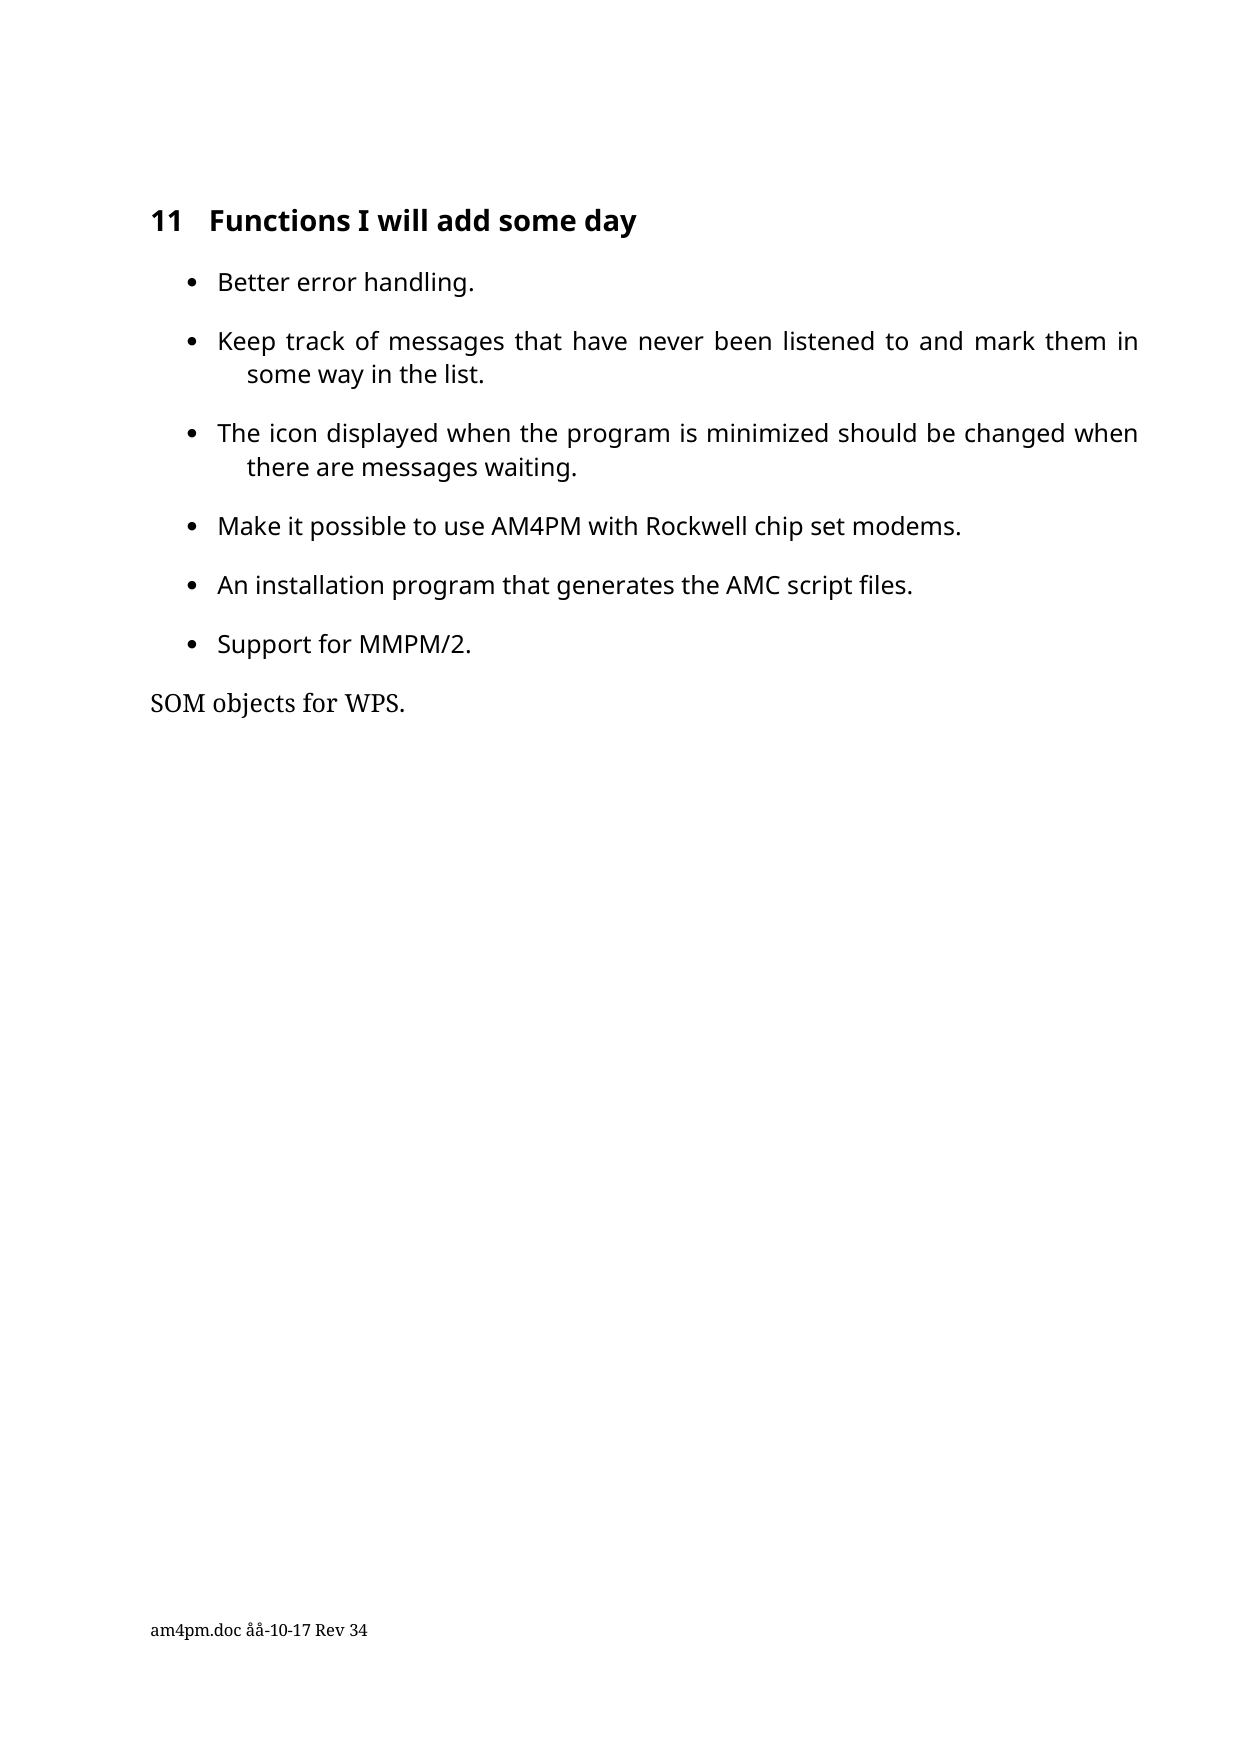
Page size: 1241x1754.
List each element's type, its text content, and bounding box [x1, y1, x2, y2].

list Better error handling. [188, 264, 1140, 298]
list The icon displayed when the program is minimized should be changed when there are messages waiting. [188, 416, 1140, 484]
text SOM objects for WPS. [150, 686, 1140, 720]
list Keep track of messages that have never been listened to and mark them in some way in the list. [188, 323, 1140, 391]
list Support for MMPM/2. [188, 627, 1140, 661]
subtitle 11 Functions I will add some day [150, 200, 1140, 239]
list An installation program that generates the AMC script files. [188, 568, 1140, 602]
list Make it possible to use AM4PM with Rockwell chip set modems. [188, 509, 1140, 543]
